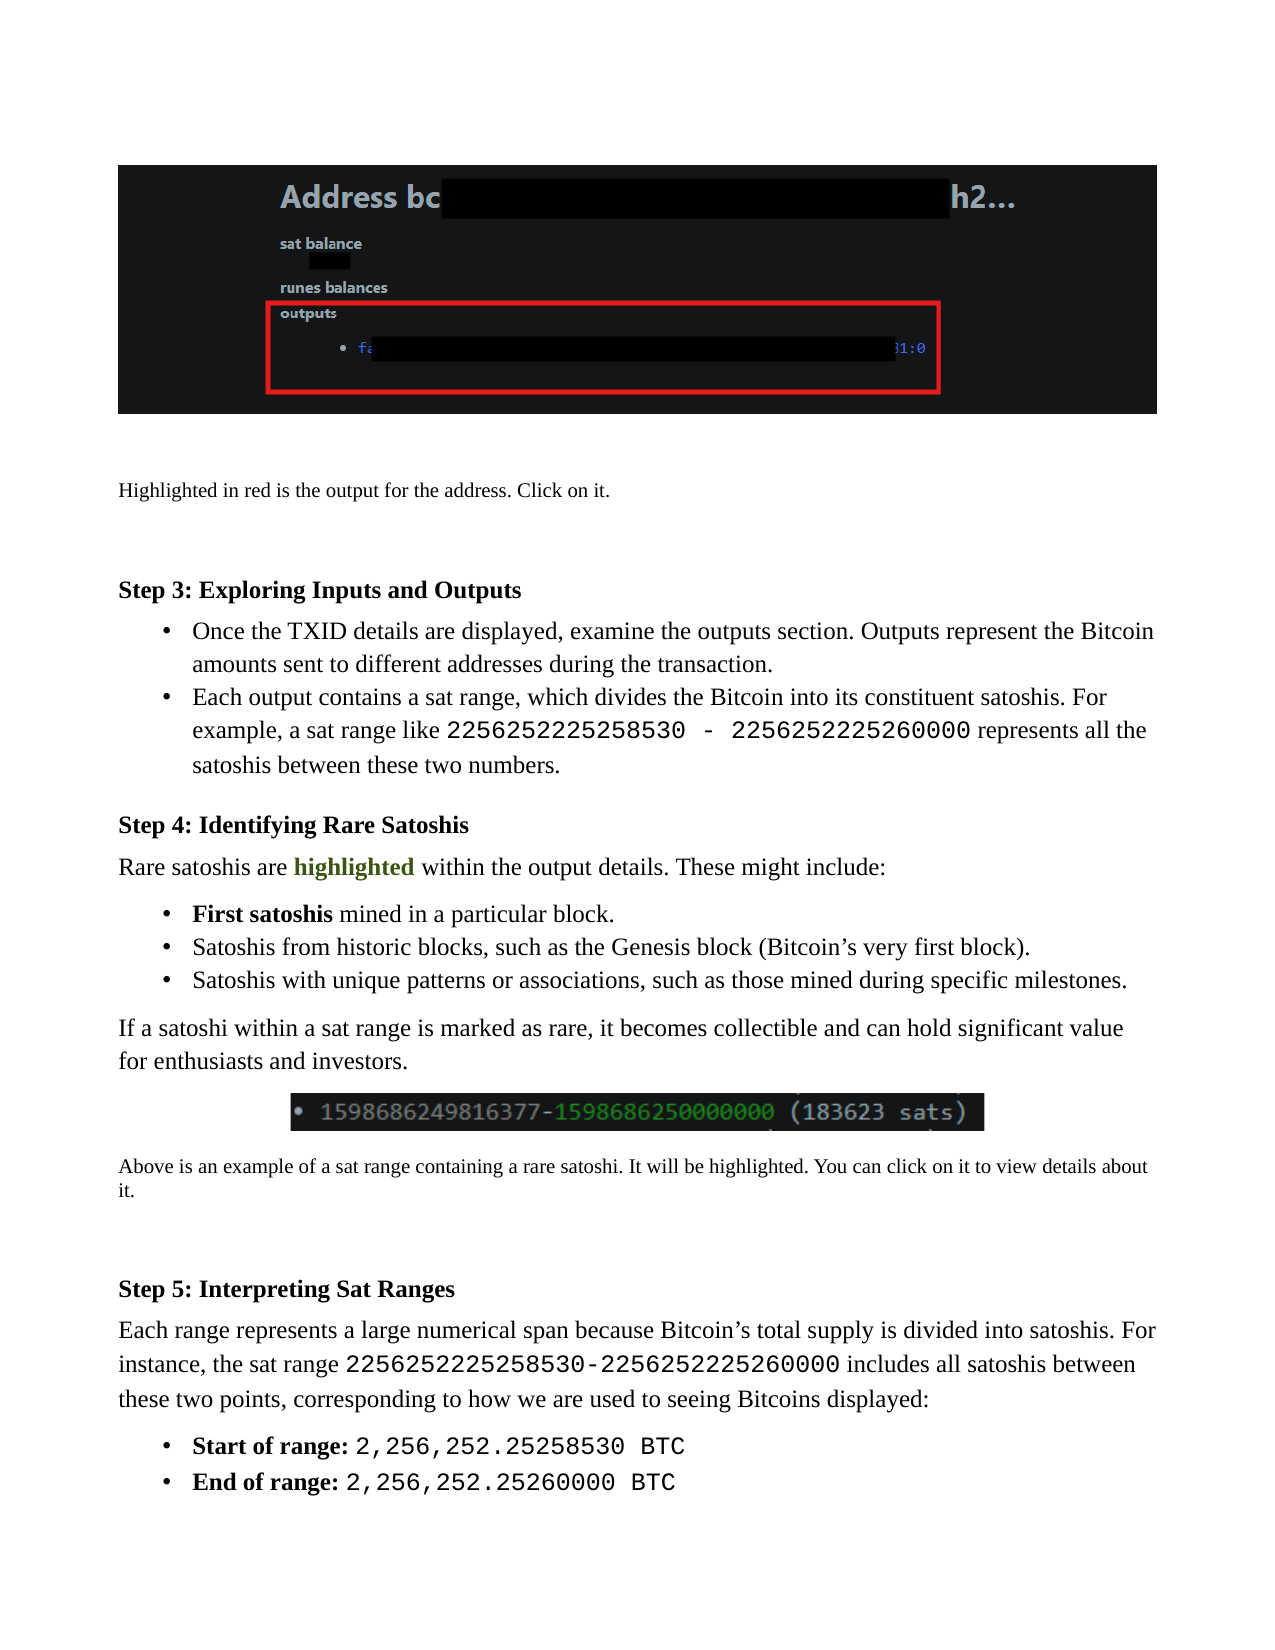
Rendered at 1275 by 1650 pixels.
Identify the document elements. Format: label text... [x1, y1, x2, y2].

picture [290, 1093, 985, 1131]
list Once the TXID details are displayed, examine the outputs section. Outputs represent the Bitcoin amounts sent to different addresses during the transaction. [162, 616, 1157, 678]
text Rare satoshis are highlighted within the output details. These might include: [118, 852, 1157, 880]
text If a satoshi within a sat range is marked as rare, it becomes collectible and can hold significant value for enthusiasts and investors. [118, 1013, 1157, 1075]
list Start of range: 2,256,252.25258530 BTC [162, 1431, 1157, 1462]
list Each output contains a sat range, which divides the Bitcoin into its constituent satoshis. For example, a sat range like 2256252225258530 - 2256252225260000 represents all the satoshis between these two numbers. [162, 682, 1157, 779]
subtitle Step 4: Identifying Rare Satoshis [118, 810, 1157, 839]
subtitle Step 5: Interpreting Sat Ranges [118, 1274, 1157, 1303]
subtitle Step 3: Exploring Inputs and Outputs [118, 575, 1157, 604]
list Satoshis from historic blocks, such as the Genesis block (Bitcoin’s very first block). [162, 932, 1157, 961]
subtitle Highlighted in red is the output for the address. Click on it. [118, 478, 1157, 502]
subtitle Above is an example of a sat range containing a rare satoshi. It will be highlighted. You can click on it to view details about it. [118, 1154, 1157, 1202]
list Satoshis with unique patterns or associations, such as those mined during specific milestones. [162, 965, 1157, 994]
list End of range: 2,256,252.25260000 BTC [162, 1467, 1157, 1498]
text Each range represents a large numerical span because Bitcoin’s total supply is divided into satoshis. For instance, the sat range 2256252225258530-2256252225260000 includes all satoshis between these two points, corresponding to how we are used to seeing Bitcoins displayed: [118, 1316, 1157, 1412]
picture [118, 165, 1157, 414]
list First satoshis mined in a particular block. [162, 899, 1157, 928]
